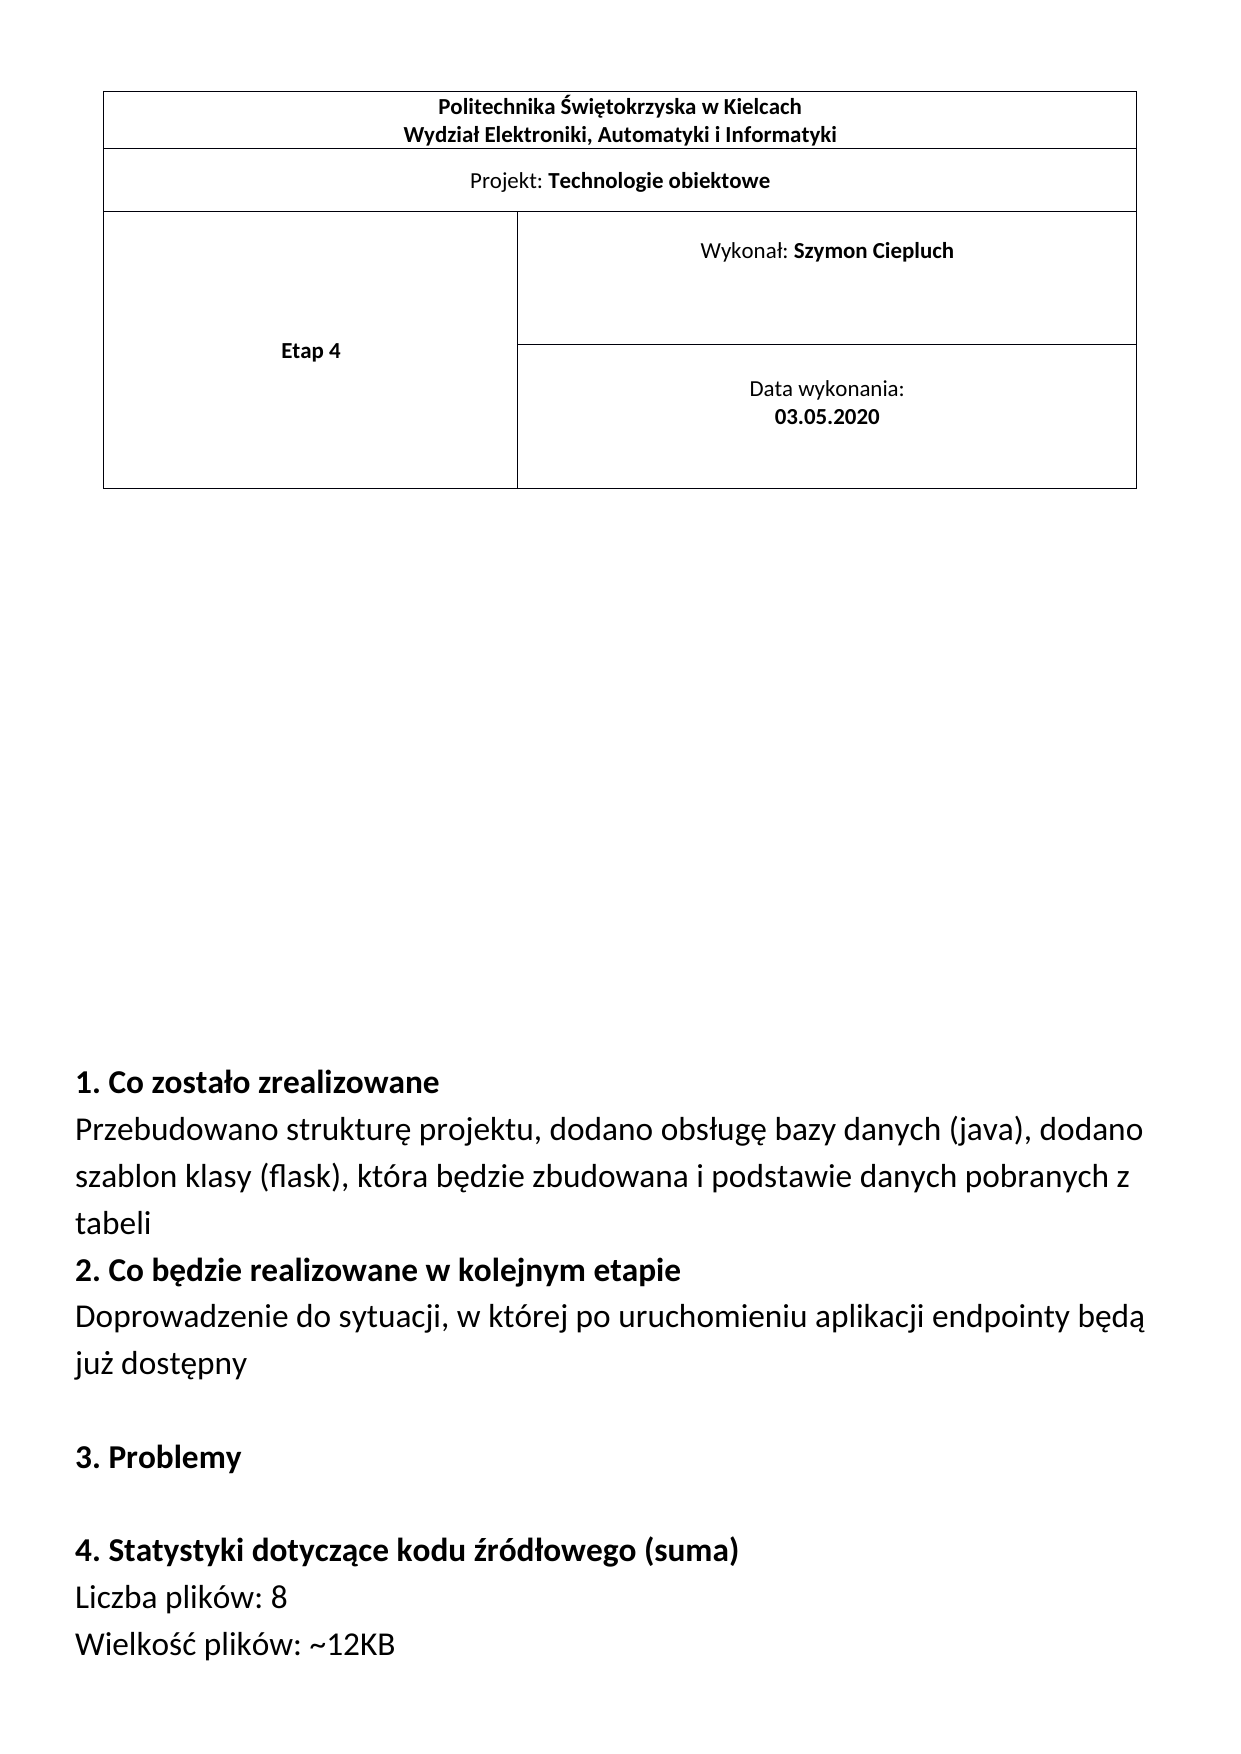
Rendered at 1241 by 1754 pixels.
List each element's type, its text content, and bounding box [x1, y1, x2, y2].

list 1. Co zostało zrealizowane Przebudowano strukturę projektu, dodano obsługę bazy danych (java), dodano szablon klasy (flask), która będzie zbudowana i podstawie danych pobranych z tabeli [75, 1061, 1165, 1242]
table_cell Wykonał: Szymon Ciepluch [518, 212, 1136, 344]
table_cell Data wykonania: 03.05.2020 [518, 345, 1136, 488]
table_cell Projekt: Technologie obiektowe [104, 149, 1136, 211]
list 4. Statystyki dotyczące kodu źródłowego (suma) Liczba plików: 8 Wielkość plików: ~12KB [75, 1529, 1165, 1663]
table_header Politechnika Świętokrzyska w Kielcach Wydział Elektroniki, Automatyki i Informatyki [104, 92, 1136, 148]
list 2. Co będzie realizowane w kolejnym etapie Doprowadzenie do sytuacji, w której po uruchomieniu aplikacji endpointy będą już dostępny 3. Problemy [75, 1248, 1165, 1523]
table_cell Etap 4 [104, 212, 517, 488]
